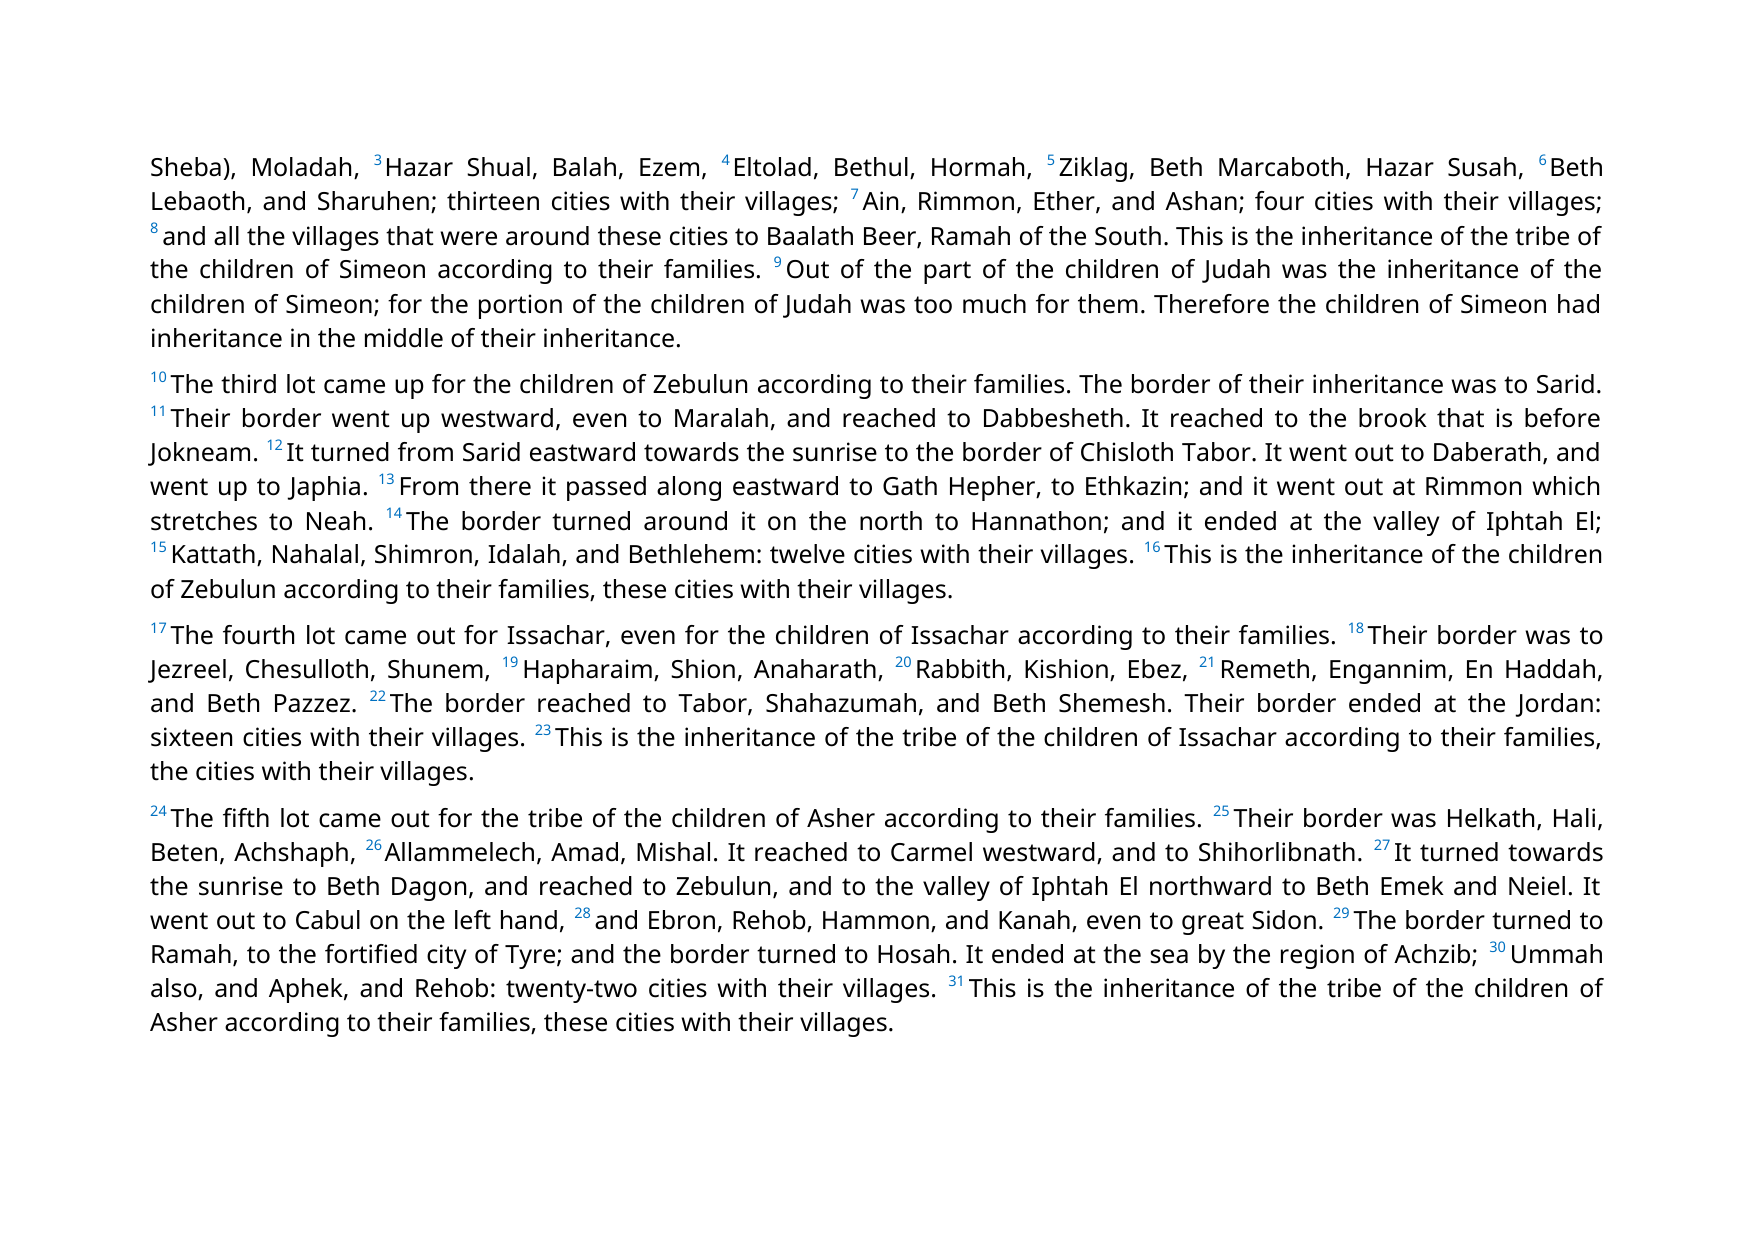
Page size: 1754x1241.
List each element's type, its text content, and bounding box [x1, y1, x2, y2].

text Sheba), Moladah, 3 Hazar Shual, Balah, Ezem, 4 Eltolad, Bethul, Hormah, 5 Ziklag, Beth Marcaboth, Hazar Susah, 6 Beth Lebaoth, and Sharuhen; thirteen cities with their villages; 7 Ain, Rimmon, Ether, and Ashan; four cities with their villages; 8 and all the villages that were around these cities to Baalath Beer, Ramah of the South. This is the inheritance of the tribe of the children of Simeon according to their families. 9 Out of the part of the children of Judah was the inheritance of the children of Simeon; for the portion of the children of Judah was too much for them. Therefore the children of Simeon had inheritance in the middle of their inheritance. [150, 150, 1604, 354]
text 10 The third lot came up for the children of Zebulun according to their families. The border of their inheritance was to Sarid. 11 Their border went up westward, even to Maralah, and reached to Dabbesheth. It reached to the brook that is before Jokneam. 12 It turned from Sarid eastward towards the sunrise to the border of Chisloth Tabor. It went out to Daberath, and went up to Japhia. 13 From there it passed along eastward to Gath Hepher, to Ethkazin; and it went out at Rimmon which stretches to Neah. 14 The border turned around it on the north to Hannathon; and it ended at the valley of Iphtah El; 15 Kattath, Nahalal, Shimron, Idalah, and Bethlehem: twelve cities with their villages. 16 This is the inheritance of the children of Zebulun according to their families, these cities with their villages. [150, 367, 1604, 605]
text 24 The fifth lot came out for the tribe of the children of Asher according to their families. 25 Their border was Helkath, Hali, Beten, Achshaph, 26 Allammelech, Amad, Mishal. It reached to Carmel westward, and to Shihorlibnath. 27 It turned towards the sunrise to Beth Dagon, and reached to Zebulun, and to the valley of Iphtah El northward to Beth Emek and Neiel. It went out to Cabul on the left hand, 28 and Ebron, Rehob, Hammon, and Kanah, even to great Sidon. 29 The border turned to Ramah, to the fortified city of Tyre; and the border turned to Hosah. It ended at the sea by the region of Achzib; 30 Ummah also, and Aphek, and Rehob: twenty-two cities with their villages. 31 This is the inheritance of the tribe of the children of Asher according to their families, these cities with their villages. [150, 801, 1604, 1039]
text 17 The fourth lot came out for Issachar, even for the children of Issachar according to their families. 18 Their border was to Jezreel, Chesulloth, Shunem, 19 Hapharaim, Shion, Anaharath, 20 Rabbith, Kishion, Ebez, 21 Remeth, Engannim, En Haddah, and Beth Pazzez. 22 The border reached to Tabor, Shahazumah, and Beth Shemesh. Their border ended at the Jordan: sixteen cities with their villages. 23 This is the inheritance of the tribe of the children of Issachar according to their families, the cities with their villages. [150, 618, 1604, 788]
